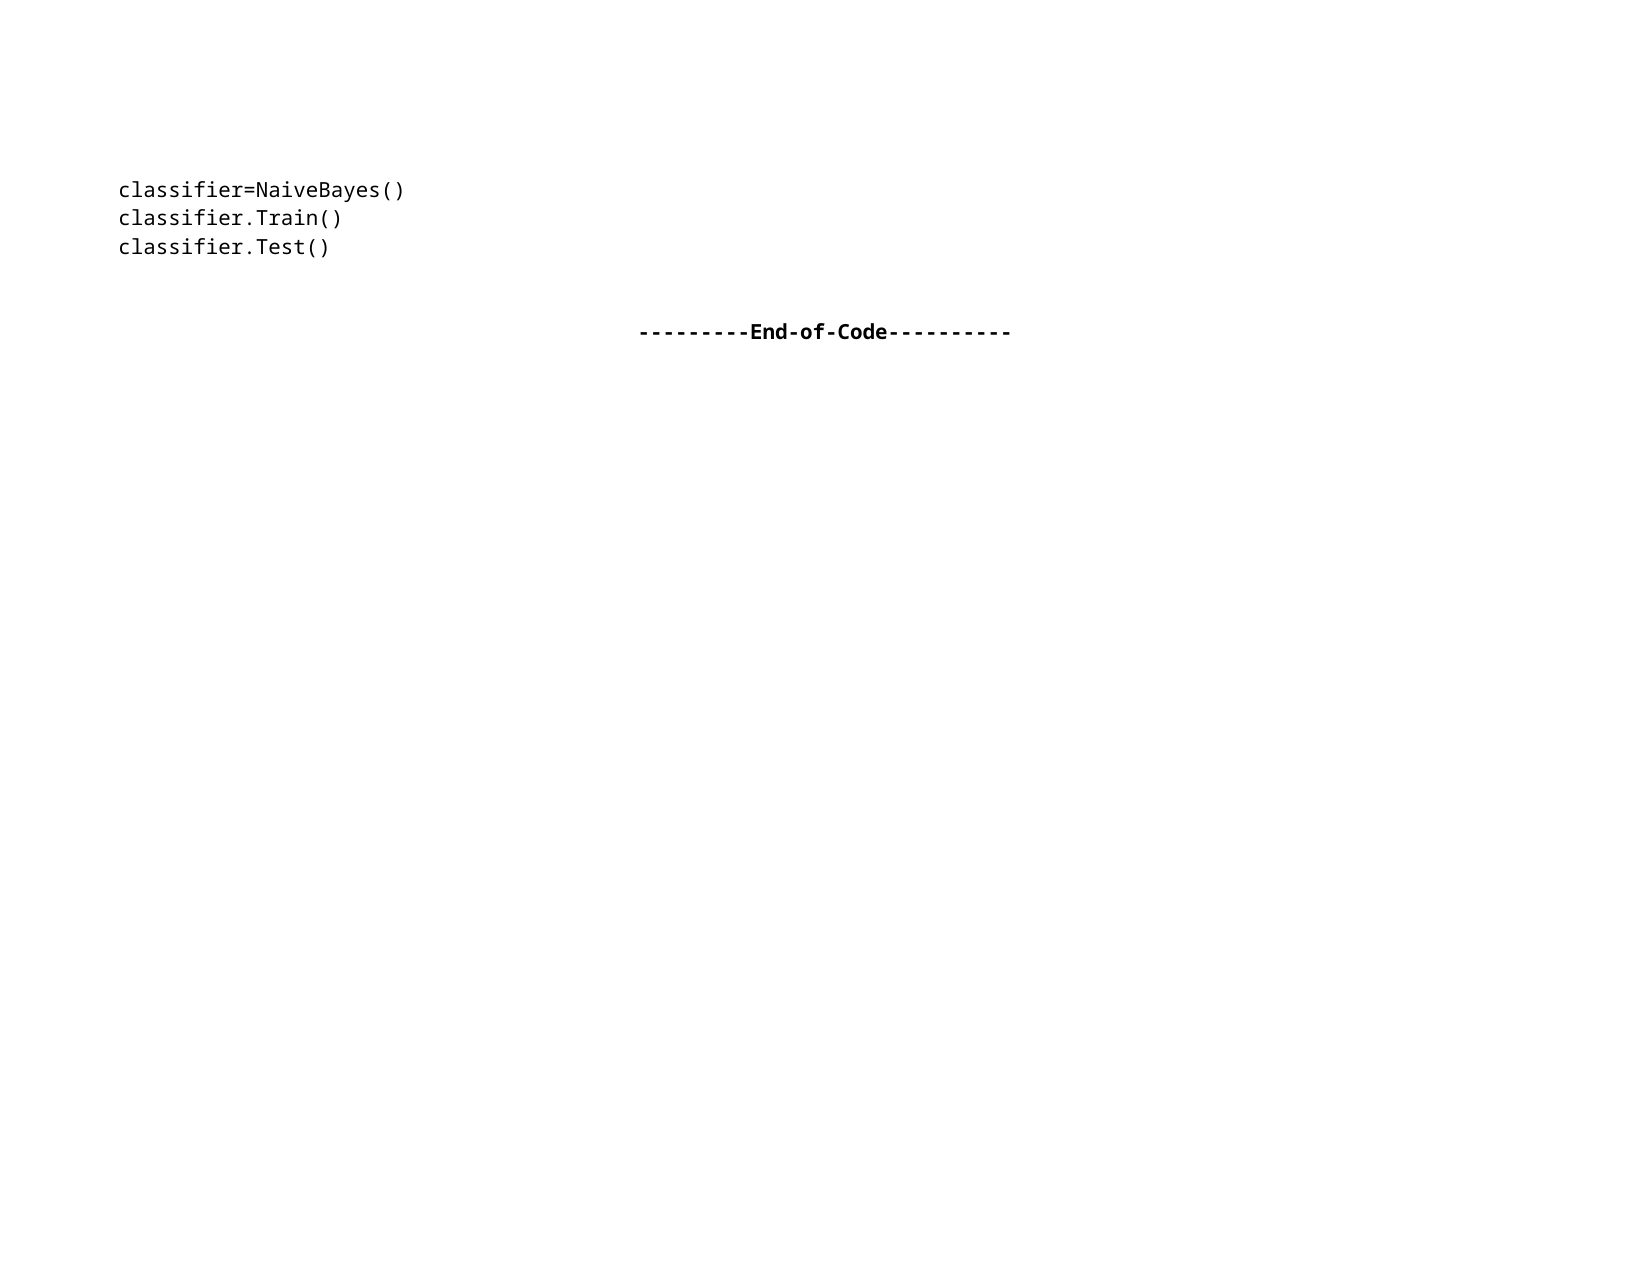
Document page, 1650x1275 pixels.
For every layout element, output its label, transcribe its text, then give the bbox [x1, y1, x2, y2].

text classifier=NaiveBayes() [118, 175, 1532, 203]
text classifier.Test() [118, 232, 1532, 260]
text ---------End-of-Code---------- [118, 317, 1532, 346]
text classifier.Train() [118, 203, 1532, 232]
